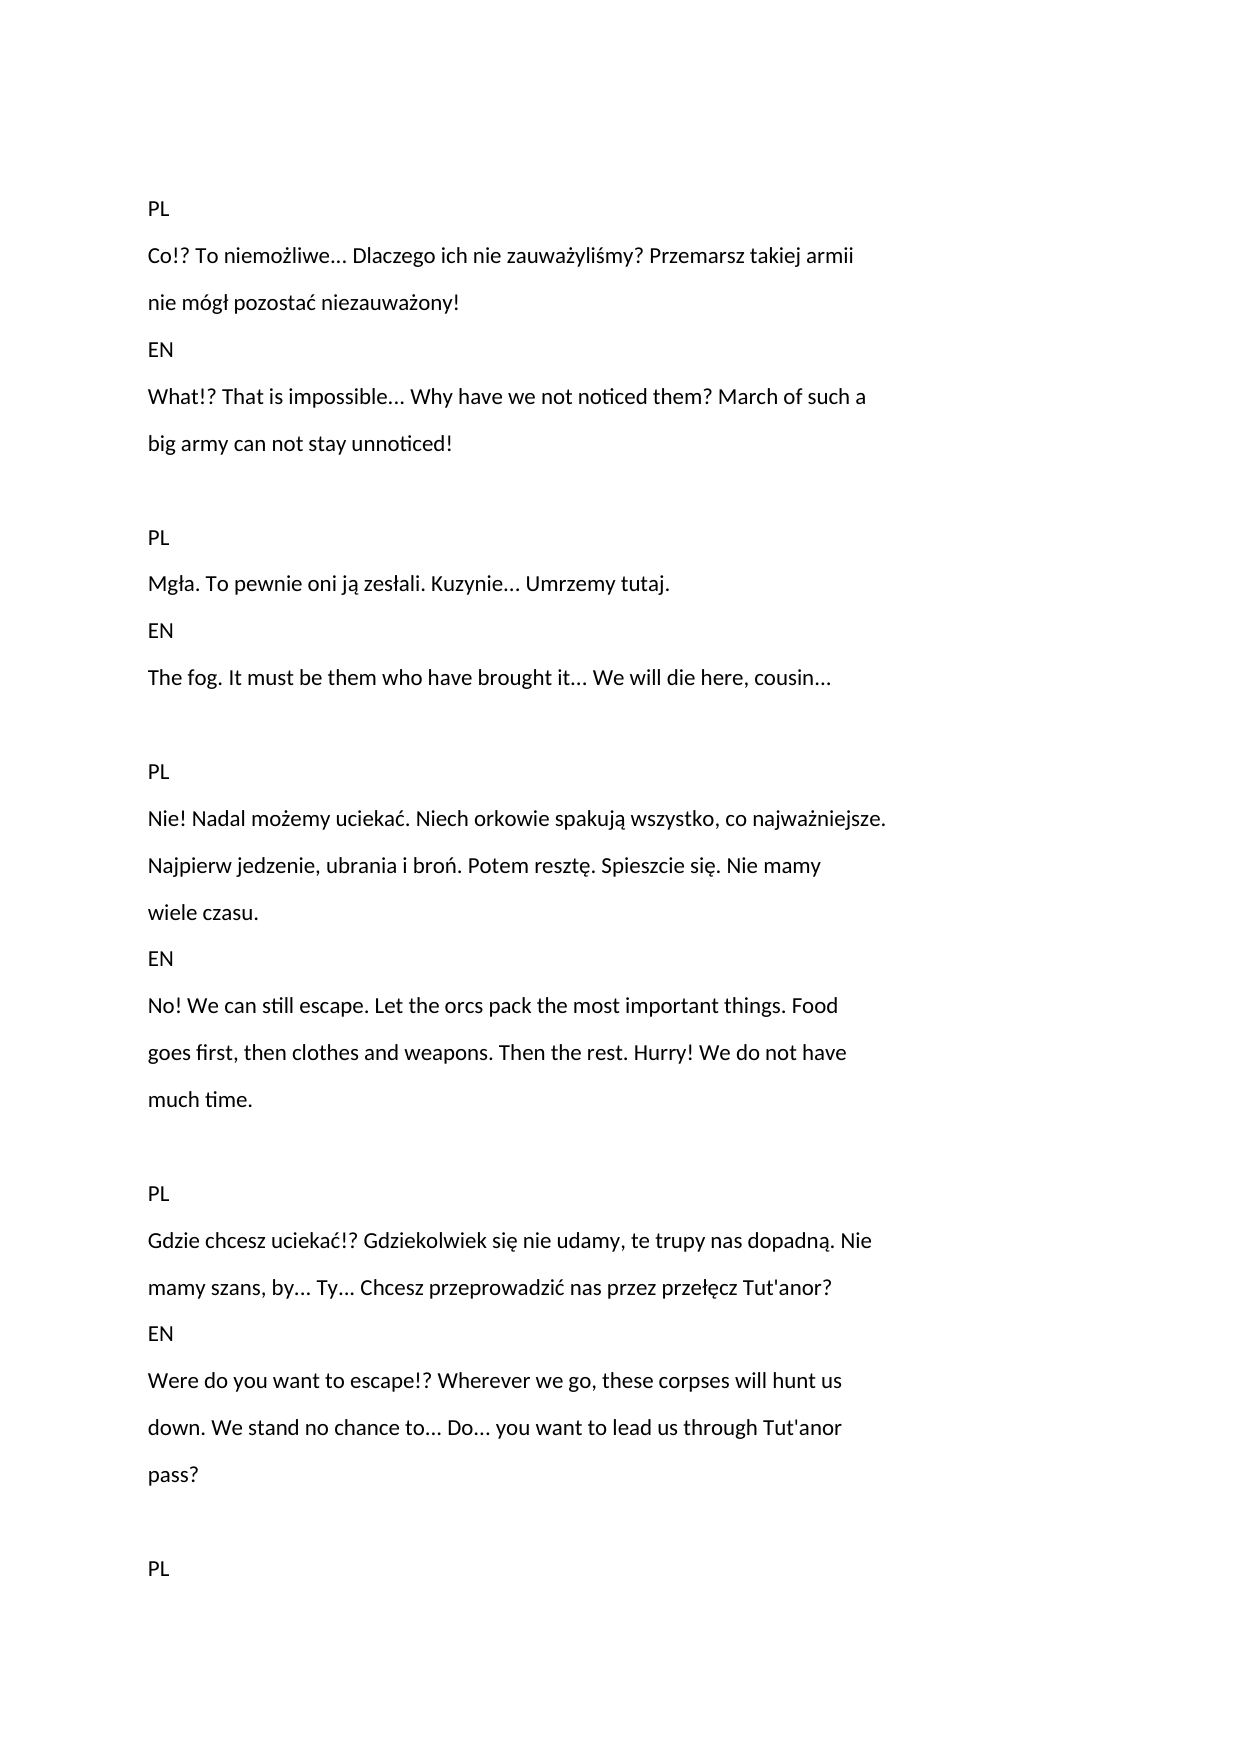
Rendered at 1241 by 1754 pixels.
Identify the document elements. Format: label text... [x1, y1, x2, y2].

text Were do you want to escape!? Wherever we go, these corpses will hunt us [148, 1366, 1093, 1394]
text PL [148, 194, 1093, 222]
text No! We can still escape. Let the orcs pack the most important things. Food [148, 991, 1093, 1019]
text much time. [148, 1085, 1093, 1113]
text Najpierw jedzenie, ubrania i broń. Potem resztę. Spieszcie się. Nie mamy [148, 851, 1093, 879]
text Nie! Nadal możemy uciekać. Niech orkowie spakują wszystko, co najważniejsze. [148, 804, 1093, 832]
text goes first, then clothes and weapons. Then the rest. Hurry! We do not have [148, 1038, 1093, 1066]
text Gdzie chcesz uciekać!? Gdziekolwiek się nie udamy, te trupy nas dopadną. Nie [148, 1226, 1093, 1254]
text big army can not stay unnoticed! [148, 429, 1093, 457]
text Mgła. To pewnie oni ją zesłali. Kuzynie... Umrzemy tutaj. [148, 569, 1093, 597]
text wiele czasu. [148, 898, 1093, 926]
text What!? That is impossible... Why have we not noticed them? March of such a [148, 382, 1093, 410]
text The fog. It must be them who have brought it... We will die here, cousin... [148, 663, 1093, 691]
text EN [148, 1319, 1093, 1347]
text EN [148, 944, 1093, 972]
text down. We stand no chance to... Do... you want to lead us through Tut'anor [148, 1413, 1093, 1441]
text PL [148, 1179, 1093, 1207]
text pass? [148, 1460, 1093, 1488]
text EN [148, 616, 1093, 644]
text PL [148, 523, 1093, 551]
text PL [148, 757, 1093, 785]
text Co!? To niemożliwe... Dlaczego ich nie zauważyliśmy? Przemarsz takiej armii [148, 241, 1093, 269]
text EN [148, 335, 1093, 363]
text nie mógł pozostać niezauważony! [148, 288, 1093, 316]
text mamy szans, by... Ty... Chcesz przeprowadzić nas przez przełęcz Tut'anor? [148, 1273, 1093, 1301]
text PL [148, 1554, 1093, 1582]
